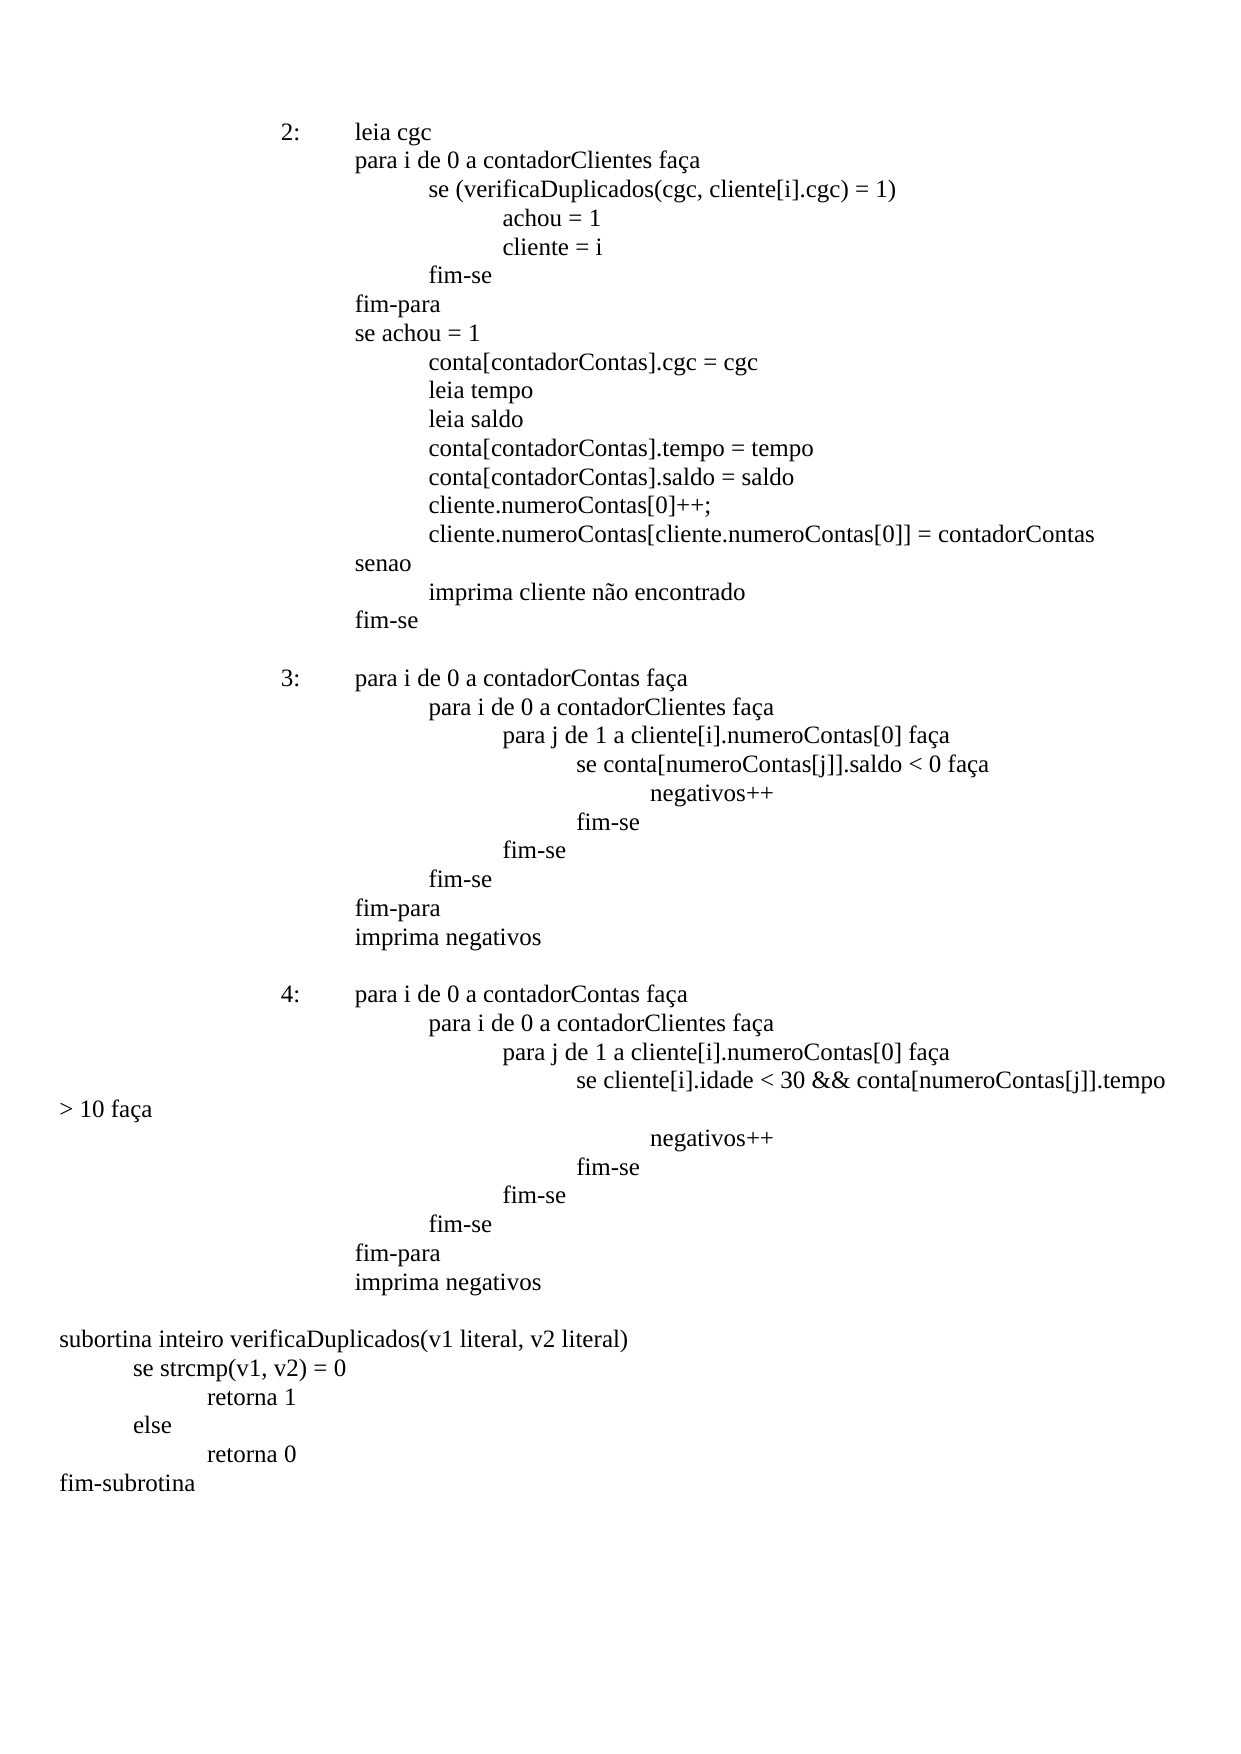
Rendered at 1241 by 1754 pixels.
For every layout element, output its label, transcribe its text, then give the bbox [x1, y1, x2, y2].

text negativos++ [59, 778, 1181, 807]
text retorna 1 [59, 1382, 1181, 1410]
text imprima negativos [59, 1267, 1181, 1295]
text para j de 1 a cliente[i].numeroContas[0] faça [59, 720, 1181, 749]
text se achou = 1 [59, 318, 1181, 347]
text imprima negativos [59, 922, 1181, 950]
text imprima cliente não encontrado [59, 577, 1181, 605]
text senao [59, 548, 1181, 577]
text conta[contadorContas].cgc = cgc [59, 347, 1181, 375]
text para i de 0 a contadorClientes faça [59, 145, 1181, 174]
text fim-se [59, 260, 1181, 289]
text fim-se [59, 1152, 1181, 1180]
text se cliente[i].idade < 30 && conta[numeroContas[j]].tempo > 10 faça [59, 1065, 1181, 1123]
text conta[contadorContas].tempo = tempo [59, 433, 1181, 462]
text fim-para [59, 1238, 1181, 1267]
text else [59, 1410, 1181, 1439]
text fim-para [59, 893, 1181, 922]
text para i de 0 a contadorClientes faça [59, 1008, 1181, 1037]
text leia saldo [59, 404, 1181, 433]
text retorna 0 [59, 1439, 1181, 1468]
text para i de 0 a contadorClientes faça [59, 692, 1181, 720]
text 2: leia cgc [59, 117, 1181, 145]
text fim-se [59, 605, 1181, 634]
text fim-subrotina [59, 1468, 1181, 1497]
text se (verificaDuplicados(cgc, cliente[i].cgc) = 1) [59, 174, 1181, 203]
text leia tempo [59, 375, 1181, 404]
text fim-se [59, 864, 1181, 893]
text fim-se [59, 1209, 1181, 1238]
text subortina inteiro verificaDuplicados(v1 literal, v2 literal) [59, 1324, 1181, 1353]
text conta[contadorContas].saldo = saldo [59, 462, 1181, 490]
text para j de 1 a cliente[i].numeroContas[0] faça [59, 1037, 1181, 1065]
text fim-se [59, 807, 1181, 835]
text negativos++ [59, 1123, 1181, 1152]
text se strcmp(v1, v2) = 0 [59, 1353, 1181, 1382]
text fim-se [59, 835, 1181, 864]
text se conta[numeroContas[j]].saldo < 0 faça [59, 749, 1181, 778]
text fim-se [59, 1180, 1181, 1209]
text achou = 1 [59, 203, 1181, 232]
text cliente.numeroContas[cliente.numeroContas[0]] = contadorContas [59, 519, 1181, 548]
text cliente = i [59, 232, 1181, 260]
text fim-para [59, 289, 1181, 318]
text 3: para i de 0 a contadorContas faça [59, 663, 1181, 692]
text cliente.numeroContas[0]++; [59, 490, 1181, 519]
text 4: para i de 0 a contadorContas faça [59, 979, 1181, 1008]
